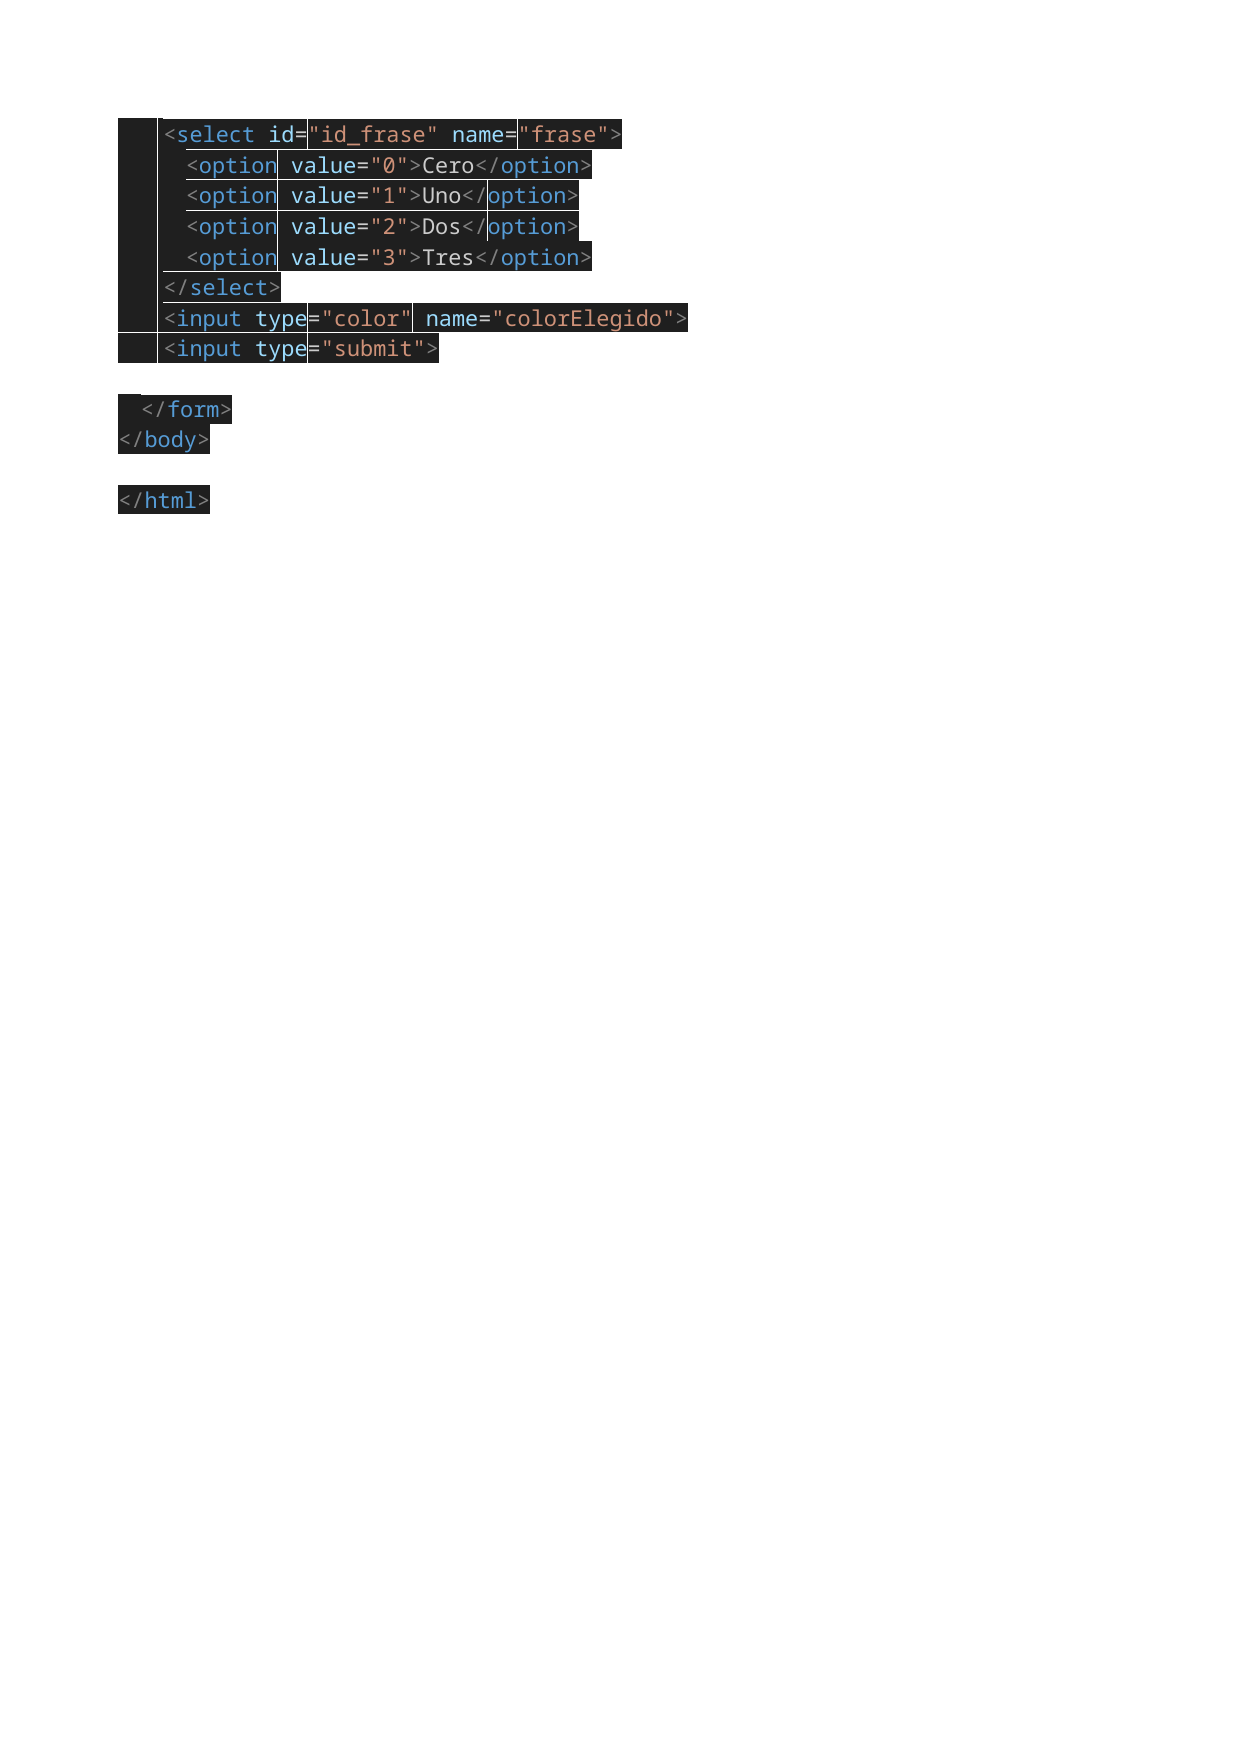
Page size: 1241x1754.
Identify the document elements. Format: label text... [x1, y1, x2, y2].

text <option value="3">Tres</option> [118, 241, 1122, 271]
text </html> [118, 484, 1122, 514]
text </select> [118, 271, 1122, 302]
text </body> [118, 424, 1122, 454]
text </form> [118, 394, 1122, 424]
text <input type="submit"> [118, 332, 1122, 363]
text <option value="0">Cero</option> [118, 149, 1122, 179]
text <select id="id_frase" name="frase"> [118, 118, 1122, 149]
text <option value="1">Uno</option> [118, 179, 1122, 210]
text <input type="color" name="colorElegido"> [118, 302, 1122, 332]
text <option value="2">Dos</option> [118, 210, 1122, 241]
